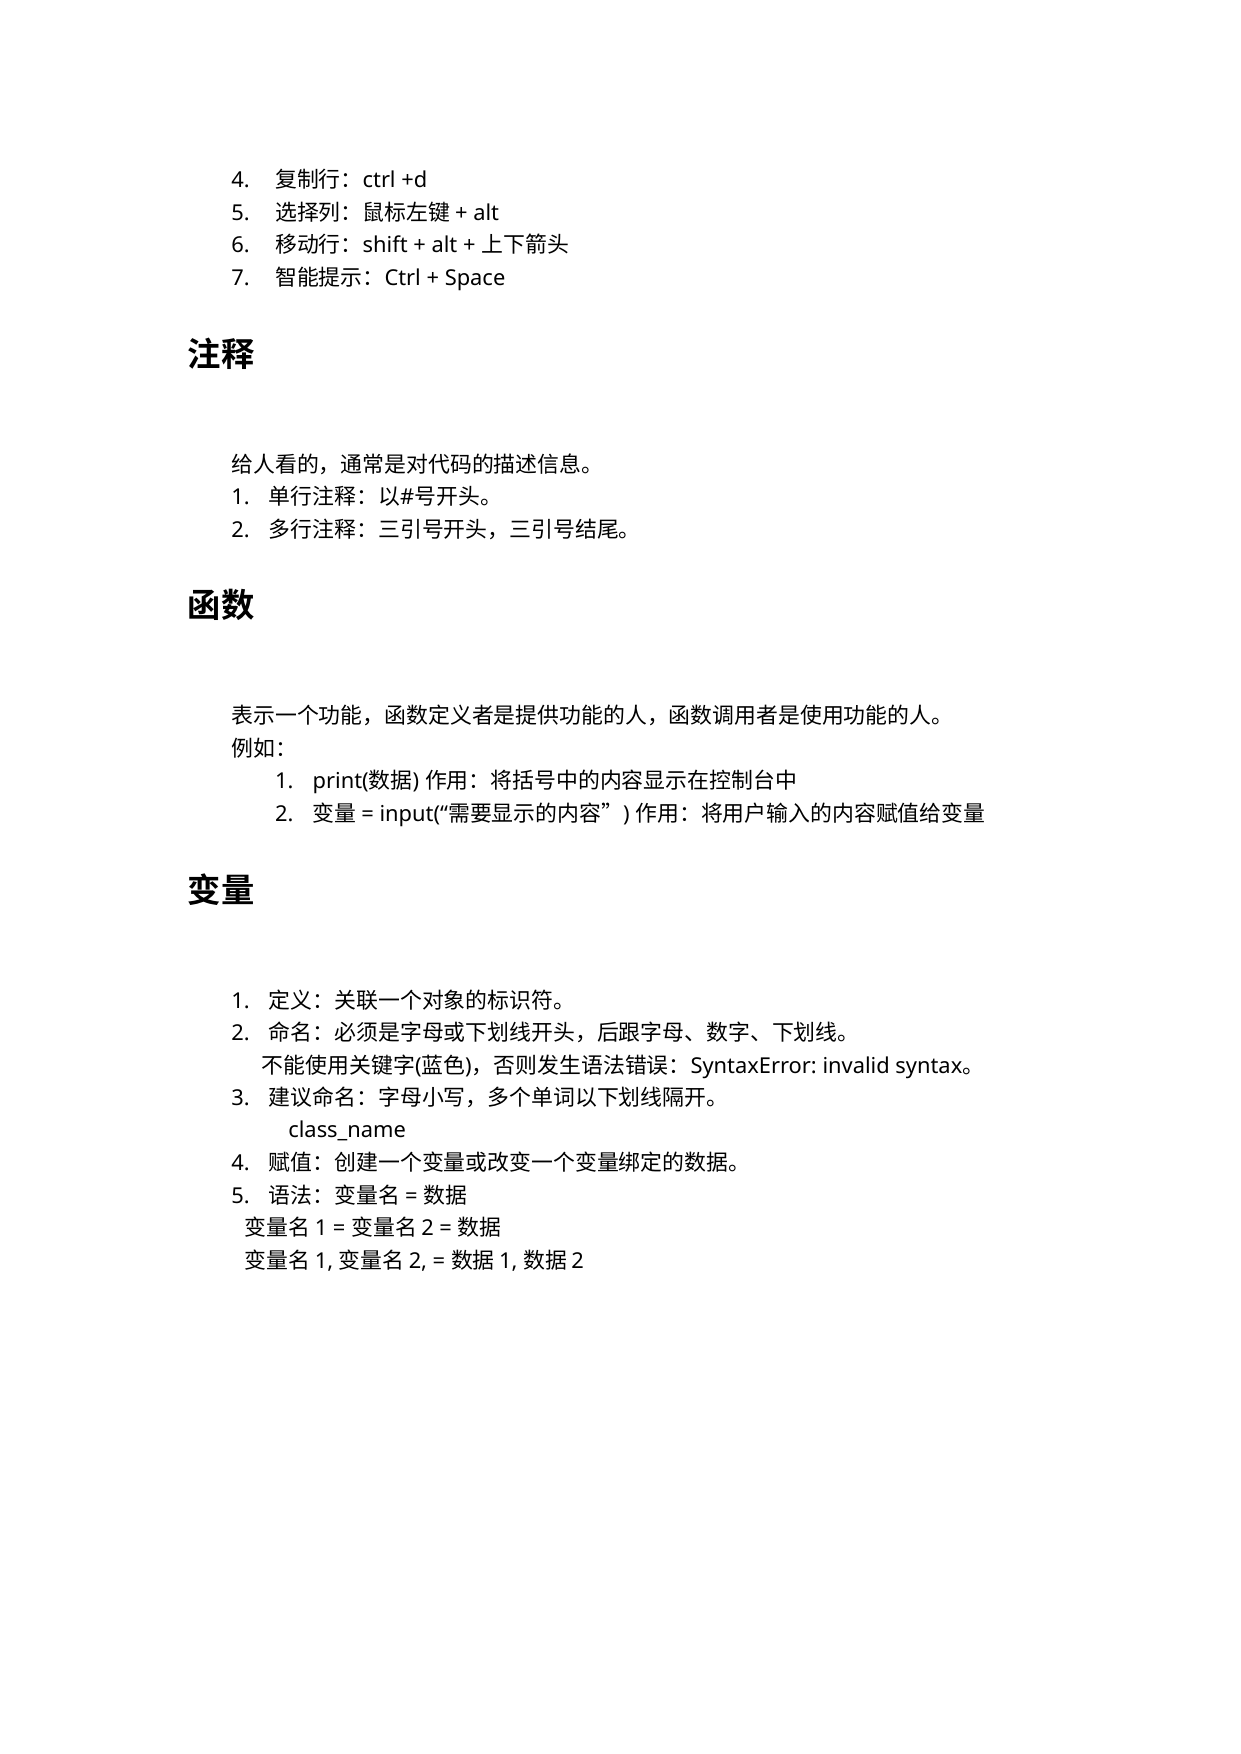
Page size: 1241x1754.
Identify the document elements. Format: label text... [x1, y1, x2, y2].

text 不能使用关键字(蓝色)，否则发生语法错误：SyntaxError: invalid syntax。 [187, 1047, 1053, 1080]
text 表示一个功能，函数定义者是提供功能的人，函数调用者是使用功能的人。 [187, 698, 1053, 731]
text 例如： [187, 731, 1053, 763]
text 变量名1, 变量名2, = 数据1, 数据2 [187, 1242, 1053, 1275]
list 建议命名：字母小写，多个单词以下划线隔开。 [231, 1080, 1053, 1112]
list 移动行：shift + alt + 上下箭头 [231, 227, 1053, 259]
list print(数据) 作用：将括号中的内容显示在控制台中 [275, 763, 1053, 796]
list 赋值：创建一个变量或改变一个变量绑定的数据。 [231, 1145, 1053, 1177]
list 语法：变量名 = 数据 [231, 1177, 1053, 1210]
list 多行注释：三引号开头，三引号结尾。 [231, 511, 1053, 544]
subtitle 函数 [187, 571, 1053, 636]
text 给人看的，通常是对代码的描述信息。 [231, 446, 1053, 479]
list 定义：关联一个对象的标识符。 [231, 982, 1053, 1015]
list 选择列：鼠标左键 + alt [231, 194, 1053, 227]
text 变量名1 = 变量名2 = 数据 [187, 1210, 1053, 1242]
text class_name [187, 1112, 1053, 1145]
list 单行注释：以#号开头。 [231, 479, 1053, 511]
list 变量 = input(“需要显示的内容”) 作用：将用户输入的内容赋值给变量 [275, 796, 1053, 828]
subtitle 注释 [187, 319, 1053, 384]
list 复制行：ctrl +d [231, 162, 1053, 194]
subtitle 变量 [187, 855, 1053, 920]
list 命名：必须是字母或下划线开头，后跟字母、数字、下划线。 [231, 1015, 1053, 1047]
list 智能提示：Ctrl + Space [231, 259, 1053, 292]
